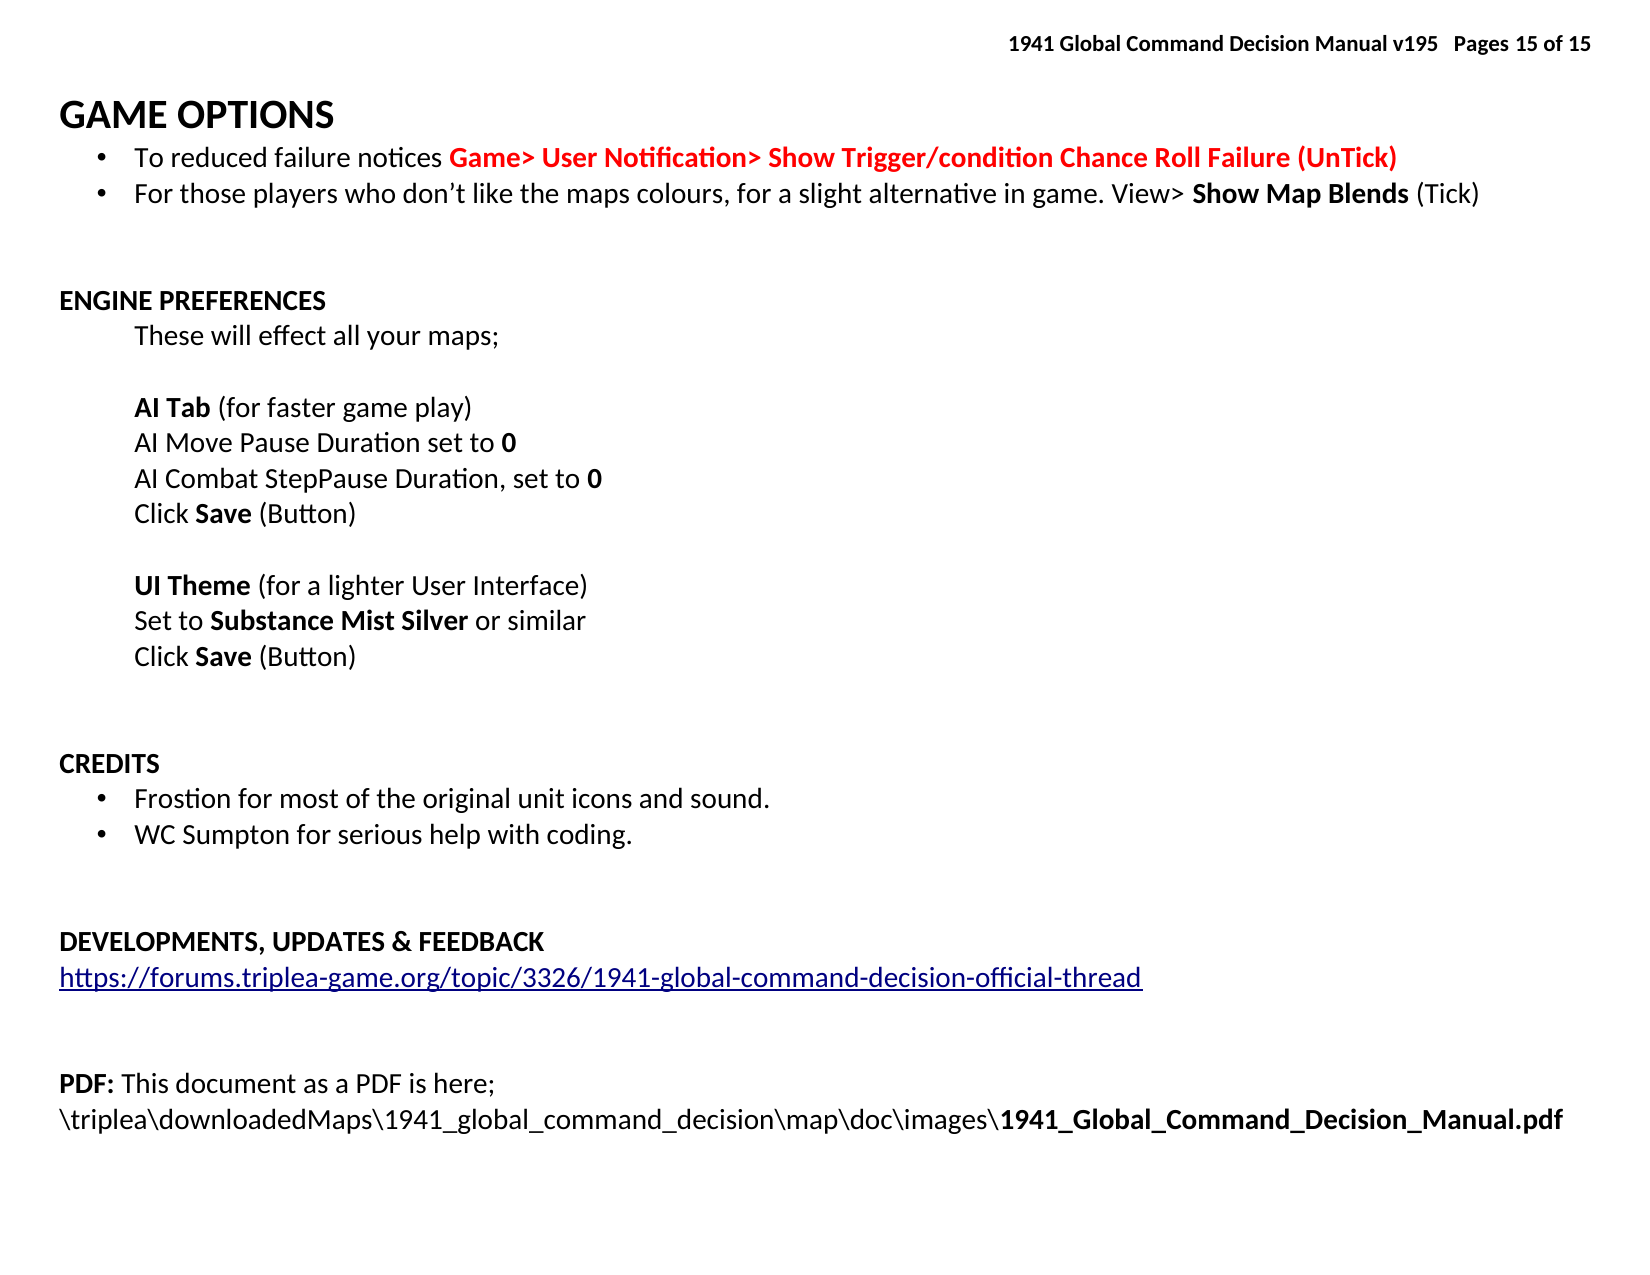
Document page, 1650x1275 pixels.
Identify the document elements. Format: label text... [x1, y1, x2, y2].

list WC Sumpton for serious help with coding. [97, 816, 1591, 852]
text AI Combat StepPause Duration, set to 0 [134, 460, 1591, 496]
text Click Save (Button) [134, 496, 1591, 531]
text AI Tab (for faster game play) [134, 389, 1591, 424]
list To reduced failure notices Game> User Notification> Show Trigger/condition Chance Roll Failure (UnTick) [97, 139, 1591, 175]
text GAME OPTIONS [59, 88, 1591, 139]
text https://forums.triplea-game.org/topic/3326/1941-global-command-decision-official-thread [59, 959, 1591, 994]
text Click Save (Button) [134, 638, 1591, 674]
list Frostion for most of the original unit icons and sound. [97, 781, 1591, 816]
text CREDITS [59, 745, 1591, 781]
text Set to Substance Mist Silver or similar [134, 602, 1591, 638]
text These will effect all your maps; [59, 317, 1591, 353]
list For those players who don’t like the maps colours, for a slight alternative in game. View> Show Map Blends (Tick) [97, 175, 1591, 211]
text DEVELOPMENTS, UPDATES & FEEDBACK [59, 923, 1591, 959]
text PDF: This document as a PDF is here; [59, 1066, 1591, 1101]
text \triplea\downloadedMaps\1941_global_command_decision\map\doc\images\1941_Global_Command_Decision_Manual.pdf [59, 1101, 1591, 1137]
text AI Move Pause Duration set to 0 [134, 424, 1591, 460]
text UI Theme (for a lighter User Interface) [134, 567, 1591, 602]
list ENGINE PREFERENCES [59, 282, 1591, 317]
